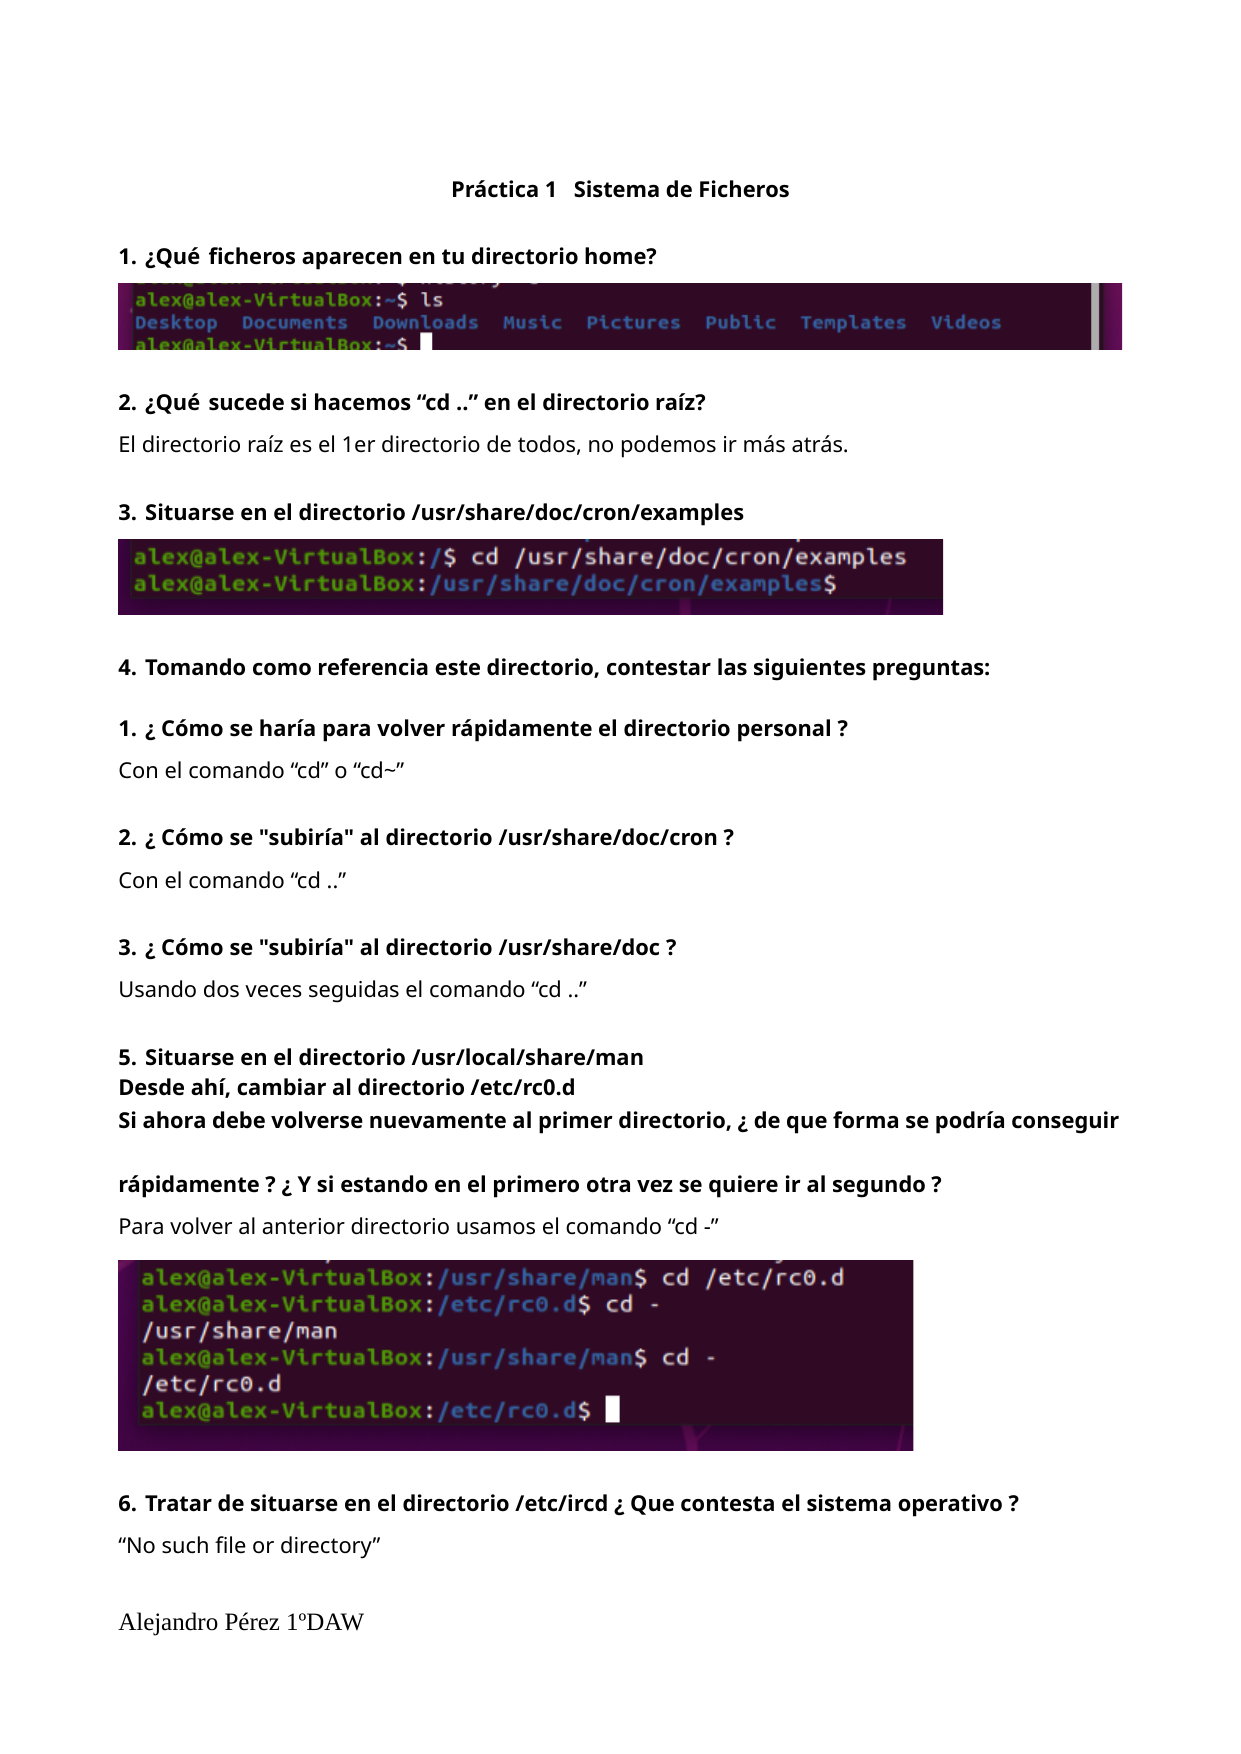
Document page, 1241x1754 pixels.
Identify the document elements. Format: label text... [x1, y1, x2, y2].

title Práctica 1 Sistema de Ficheros [118, 143, 1122, 210]
text Con el comando “cd ..” [118, 865, 1122, 894]
subtitle 1. ¿ Cómo se haría para volver rápidamente el directorio personal ? [118, 709, 1122, 742]
text “No such file or directory” [118, 1531, 1122, 1560]
subtitle 5. Situarse en el directorio /usr/local/share/man Desde ahí, cambiar al directorio /etc/rc0.d Si ahora debe volverse nuevamente al primer directorio, ¿ de que forma se podría conseguir rápidamente ? ¿ Y si estando en el primero otra vez se quiere ir al segundo ? [118, 1038, 1122, 1199]
subtitle 1. ¿Qué ficheros aparecen en tu directorio home? [118, 237, 1122, 271]
text El directorio raíz es el 1er directorio de todos, no podemos ir más atrás. [118, 429, 1122, 459]
text Usando dos veces seguidas el comando “cd ..” [118, 974, 1122, 1004]
subtitle 2. ¿Qué sucede si hacemos “cd ..” en el directorio raíz? [118, 383, 1122, 417]
subtitle 2. ¿ Cómo se "subiría" al directorio /usr/share/doc/cron ? [118, 818, 1122, 852]
subtitle 6. Tratar de situarse en el directorio /etc/ircd ¿ Que contesta el sistema operativo ? [118, 1484, 1122, 1518]
picture [118, 283, 1123, 350]
subtitle 3. ¿ Cómo se "subiría" al directorio /usr/share/doc ? [118, 928, 1122, 962]
picture [118, 539, 944, 615]
text Para volver al anterior directorio usamos el comando “cd -” [118, 1211, 1122, 1241]
text Con el comando “cd” o “cd~” [118, 755, 1122, 785]
picture [118, 1260, 914, 1451]
subtitle 3. Situarse en el directorio /usr/share/doc/cron/examples [118, 493, 1122, 527]
subtitle 4. Tomando como referencia este directorio, contestar las siguientes preguntas: [118, 648, 1122, 682]
